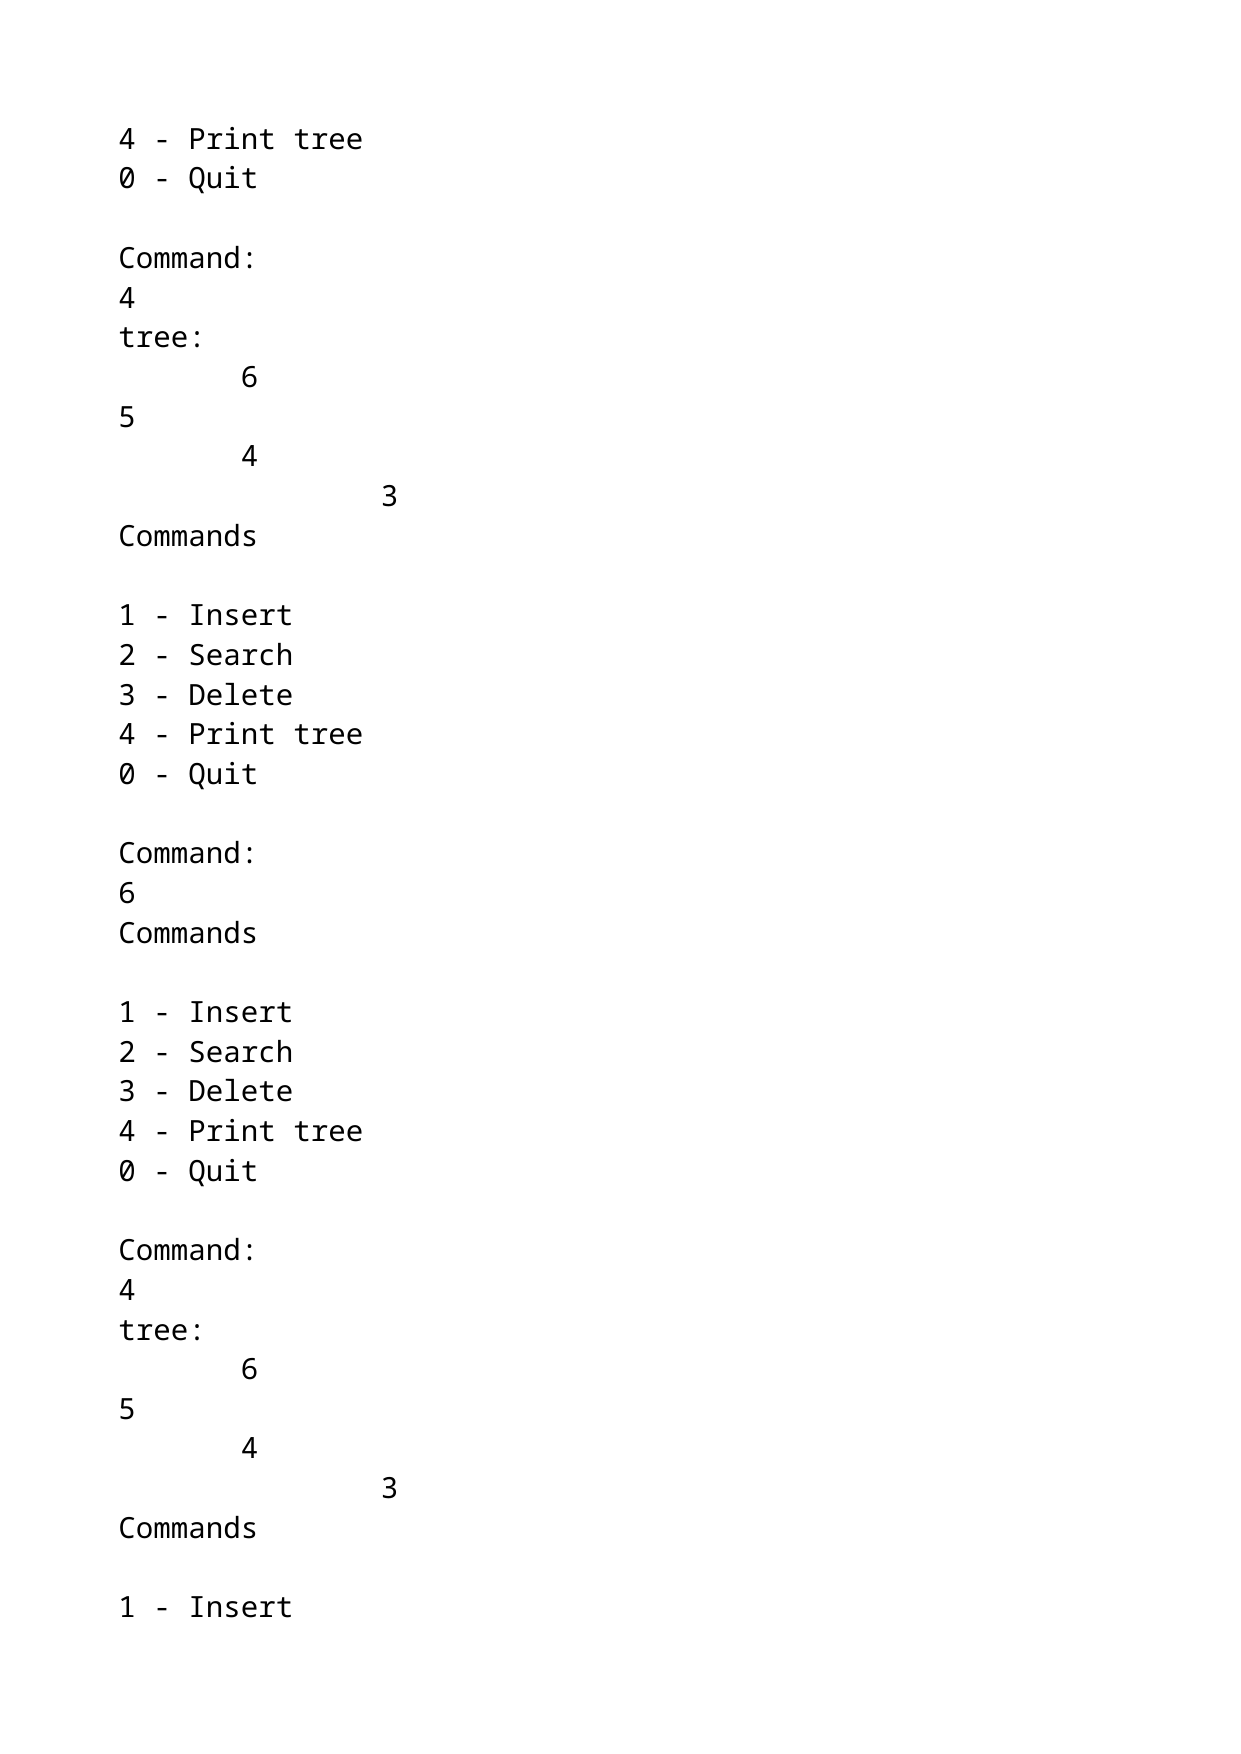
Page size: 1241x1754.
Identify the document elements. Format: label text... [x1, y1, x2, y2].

text 4 - Print tree 0 - Quit Command: 4 tree: 6 5 4 3 Commands 1 - Insert 2 - Search 3 - Delete 4 - Print tree 0 - Quit Command: 6 Commands 1 - Insert 2 - Search 3 - Delete 4 - Print tree 0 - Quit Command: 4 tree: 6 5 4 3 Commands 1 - Insert [118, 118, 1122, 1626]
